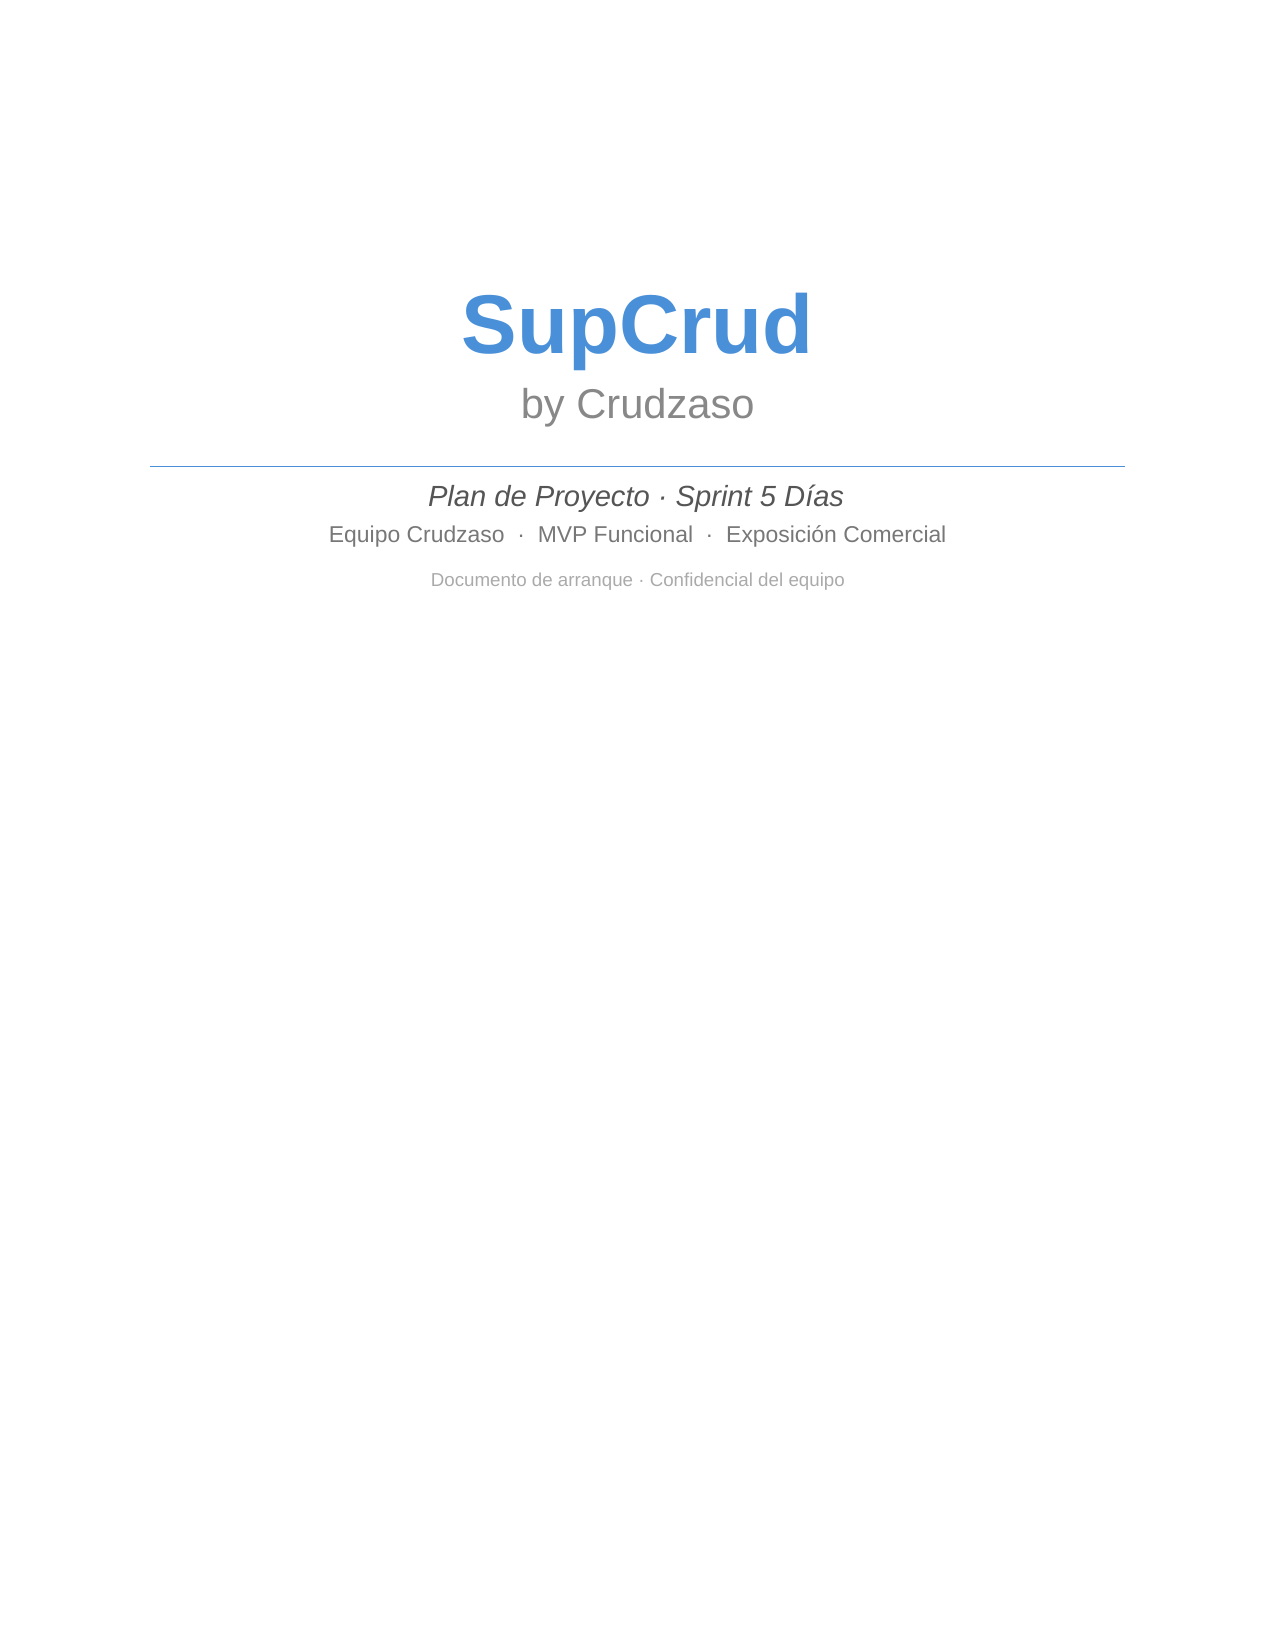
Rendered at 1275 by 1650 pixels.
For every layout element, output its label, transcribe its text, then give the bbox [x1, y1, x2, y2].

text SupCrud [150, 275, 1125, 371]
text Documento de arranque · Confidencial del equipo [150, 568, 1125, 590]
text by Crudzaso [150, 379, 1125, 427]
text Equipo Crudzaso · MVP Funcional · Exposición Comercial [150, 521, 1125, 548]
text Plan de Proyecto · Sprint 5 Días [150, 479, 1125, 513]
